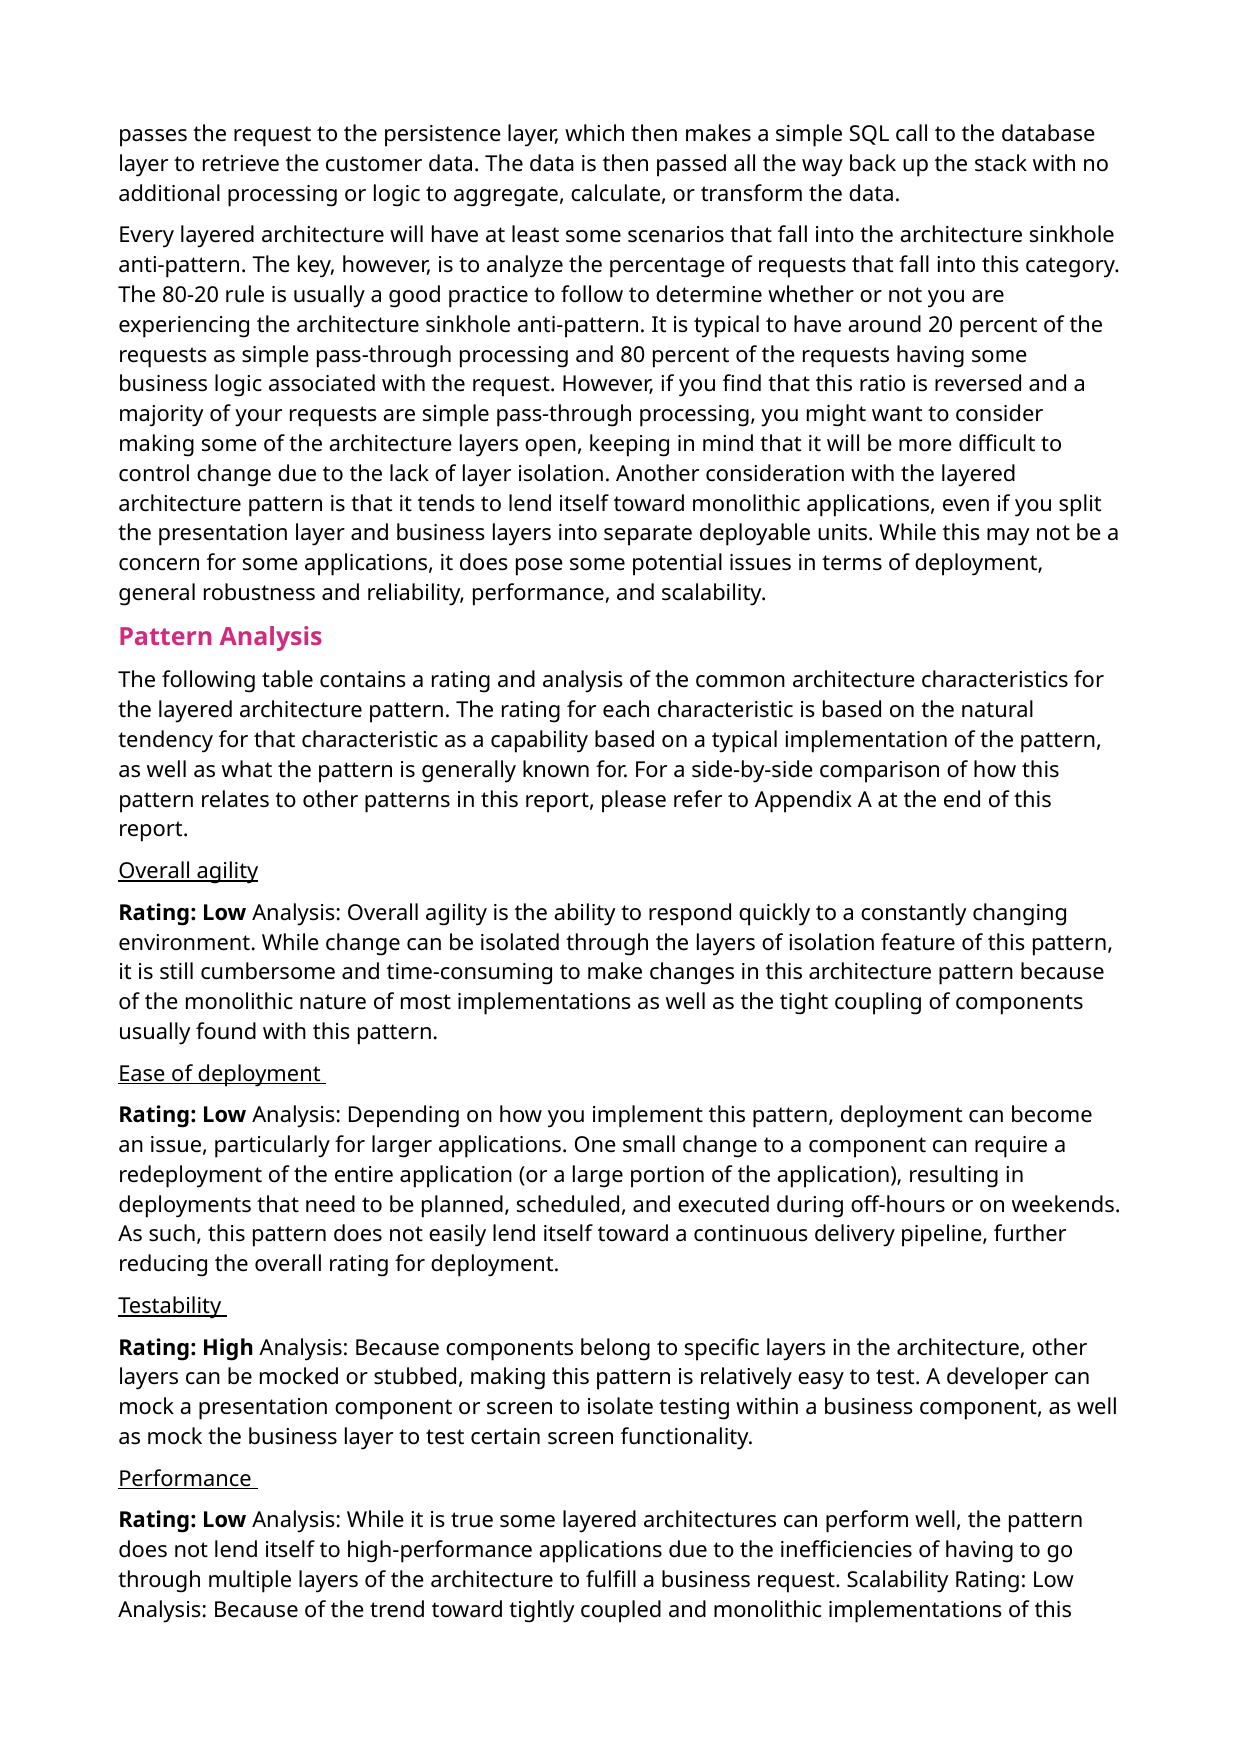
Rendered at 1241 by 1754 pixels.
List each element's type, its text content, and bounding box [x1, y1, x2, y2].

text Pattern Analysis [118, 618, 1122, 653]
text Testability [118, 1290, 1122, 1320]
text Overall agility [118, 855, 1122, 885]
text Rating: High Analysis: Because components belong to specific layers in the architecture, other layers can be mocked or stubbed, making this pattern is relatively easy to test. A developer can mock a presentation component or screen to isolate testing within a business component, as well as mock the business layer to test certain screen functionality. [118, 1332, 1122, 1451]
text Rating: Low Analysis: Overall agility is the ability to respond quickly to a constantly changing environment. While change can be isolated through the layers of isolation feature of this pattern, it is still cumbersome and time-consuming to make changes in this architecture pattern because of the monolithic nature of most implementations as well as the tight coupling of components usually found with this pattern. [118, 897, 1122, 1046]
text Every layered architecture will have at least some scenarios that fall into the architecture sinkhole anti-pattern. The key, however, is to analyze the percentage of requests that fall into this category. The 80-20 rule is usually a good practice to follow to determine whether or not you are experiencing the architecture sinkhole anti-pattern. It is typical to have around 20 percent of the requests as simple pass-through processing and 80 percent of the requests having some business logic associated with the request. However, if you find that this ratio is reversed and a majority of your requests are simple pass-through processing, you might want to consider making some of the architecture layers open, keeping in mind that it will be more difficult to control change due to the lack of layer isolation. Another consideration with the layered architecture pattern is that it tends to lend itself toward monolithic applications, even if you split the presentation layer and business layers into separate deployable units. While this may not be a concern for some applications, it does pose some potential issues in terms of deployment, general robustness and reliability, performance, and scalability. [118, 219, 1122, 607]
text The following table contains a rating and analysis of the common architecture characteristics for the layered architecture pattern. The rating for each characteristic is based on the natural tendency for that characteristic as a capability based on a typical implementation of the pattern, as well as what the pattern is generally known for. For a side-by-side comparison of how this pattern relates to other patterns in this report, please refer to Appendix A at the end of this report. [118, 664, 1122, 843]
text Ease of deployment [118, 1058, 1122, 1087]
text Performance [118, 1463, 1122, 1492]
text passes the request to the persistence layer, which then makes a simple SQL call to the database layer to retrieve the customer data. The data is then passed all the way back up the stack with no additional processing or logic to aggregate, calculate, or transform the data. [118, 118, 1122, 207]
text Rating: Low Analysis: While it is true some layered architectures can perform well, the pattern does not lend itself to high-performance applications due to the inefficiencies of having to go through multiple layers of the architecture to fulfill a business request. Scalability Rating: Low Analysis: Because of the trend toward tightly coupled and monolithic implementations of this [118, 1504, 1122, 1623]
text Rating: Low Analysis: Depending on how you implement this pattern, deployment can become an issue, particularly for larger applications. One small change to a component can require a redeployment of the entire application (or a large portion of the application), resulting in deployments that need to be planned, scheduled, and executed during off-hours or on weekends. As such, this pattern does not easily lend itself toward a continuous delivery pipeline, further reducing the overall rating for deployment. [118, 1099, 1122, 1278]
